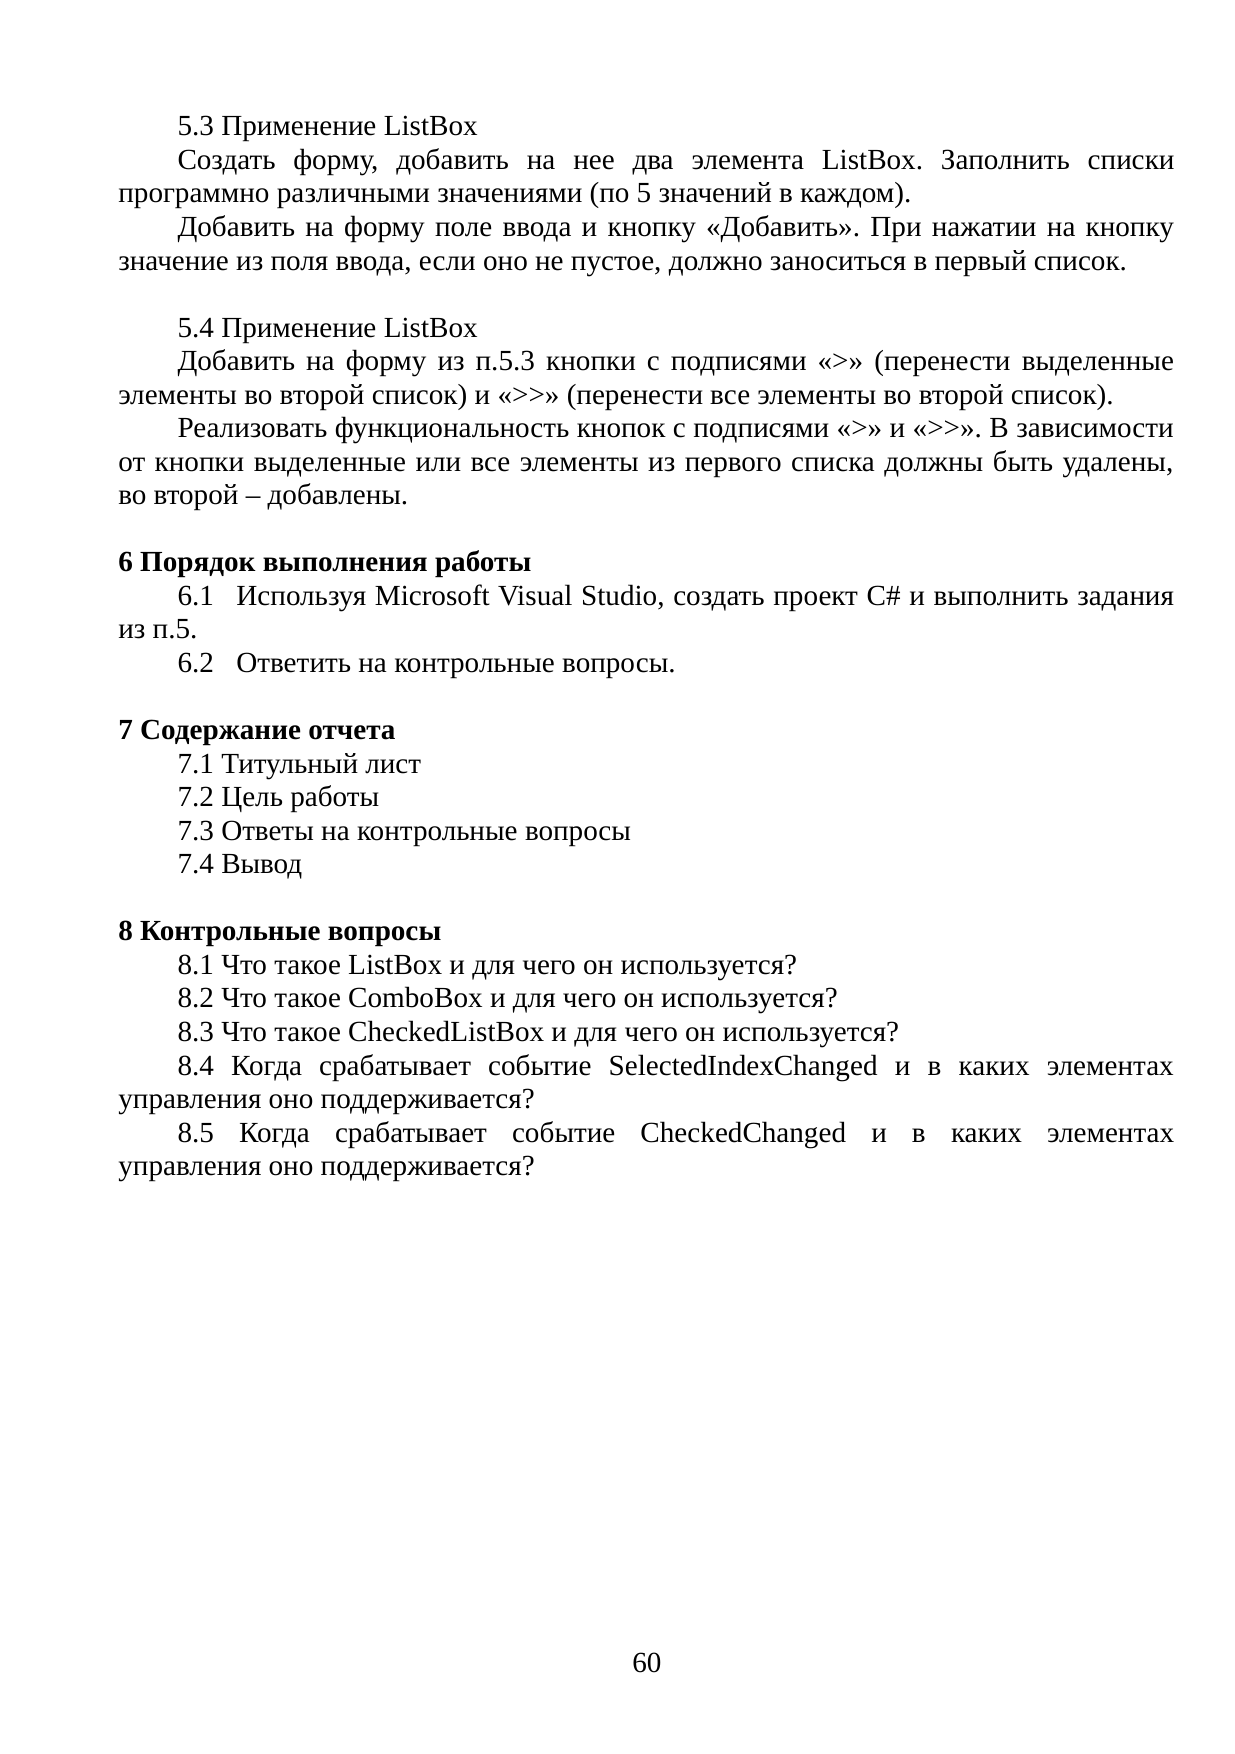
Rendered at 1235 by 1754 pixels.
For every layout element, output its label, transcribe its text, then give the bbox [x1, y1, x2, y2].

text Создать форму, добавить на нее два элемента ListBox. Заполнить списки программно различными значениями (по 5 значений в каждом). [118, 142, 1175, 209]
text 8.1 Что такое ListBox и для чего он используется? [118, 947, 1175, 981]
text Добавить на форму поле ввода и кнопку «Добавить». При нажатии на кнопку значение из поля ввода, если оно не пустое, должно заноситься в первый список. [118, 209, 1175, 276]
text 6.2 Ответить на контрольные вопросы. [118, 645, 1175, 679]
text 7.4 Вывод [118, 846, 1175, 880]
text 7 Содержание отчета [118, 712, 1175, 746]
text 8.2 Что такое ComboBox и для чего он используется? [118, 981, 1175, 1014]
text 8.3 Что такое CheckedListBox и для чего он используется? [118, 1014, 1175, 1048]
text 5.3 Применение ListBox [118, 108, 1175, 142]
text 8 Контрольные вопросы [118, 913, 1175, 947]
text 8.4 Когда срабатывает событие SelectedIndexChanged и в каких элементах управления оно поддерживается? [118, 1048, 1175, 1115]
text 7.1 Титульный лист [118, 746, 1175, 779]
text 7.3 Ответы на контрольные вопросы [118, 813, 1175, 846]
text 7.2 Цель работы [118, 779, 1175, 813]
text Добавить на форму из п.5.3 кнопки с подписями «>» (перенести выделенные элементы во второй список) и «>>» (перенести все элементы во второй список). [118, 343, 1175, 410]
text 6.1 Используя Microsoft Visual Studio, создать проект C# и выполнить задания из п.5. [118, 578, 1175, 645]
text 8.5 Когда срабатывает событие CheckedChanged и в каких элементах управления оно поддерживается? [118, 1115, 1175, 1182]
text Реализовать функциональность кнопок с подписями «>» и «>>». В зависимости от кнопки выделенные или все элементы из первого списка должны быть удалены, во второй – добавлены. [118, 410, 1175, 511]
text 6 Порядок выполнения работы [118, 544, 1175, 578]
text 5.4 Применение ListBox [118, 310, 1175, 343]
